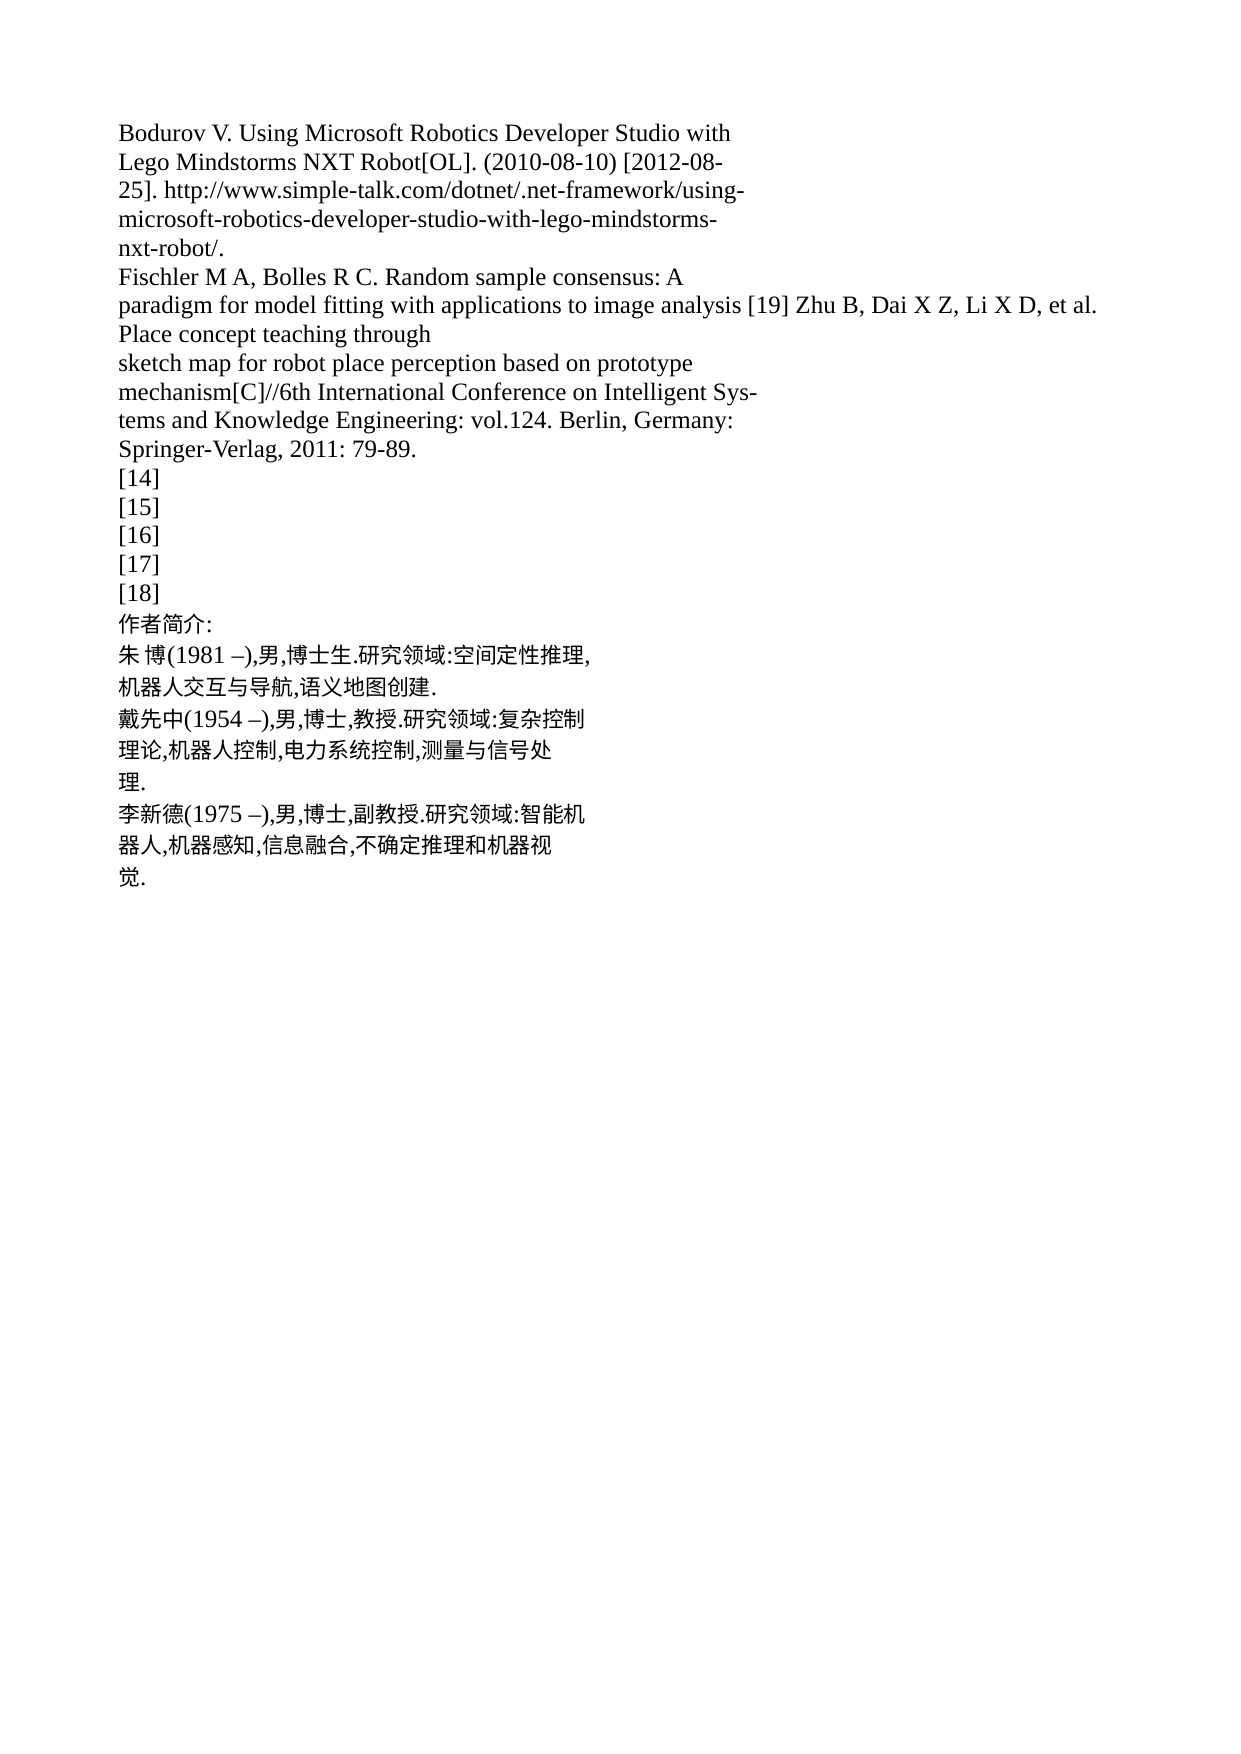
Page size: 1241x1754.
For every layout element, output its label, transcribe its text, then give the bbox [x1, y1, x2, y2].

text sketch map for robot place perception based on prototype [118, 348, 1122, 377]
text 戴先中(1954 –),男,博士,教授.研究领域:复杂控制 [118, 702, 1122, 733]
text [18] [118, 578, 1122, 607]
text 25]. http://www.simple-talk.com/dotnet/.net-framework/using- [118, 176, 1122, 204]
text tems and Knowledge Engineering: vol.124. Berlin, Germany: [118, 406, 1122, 434]
text nxt-robot/. [118, 233, 1122, 262]
text microsoft-robotics-developer-studio-with-lego-mindstorms- [118, 204, 1122, 233]
text Lego Mindstorms NXT Robot[OL]. (2010-08-10) [2012-08- [118, 147, 1122, 176]
text 器人,机器感知,信息融合,不确定推理和机器视 [118, 828, 1122, 860]
text [16] [118, 521, 1122, 549]
text 理论,机器人控制,电力系统控制,测量与信号处 [118, 733, 1122, 765]
text Springer-Verlag, 2011: 79-89. [118, 434, 1122, 463]
text 朱 博(1981 –),男,博士生.研究领域:空间定性推理, [118, 638, 1122, 670]
text 觉. [118, 860, 1122, 892]
text 作者简介: [118, 607, 1122, 638]
text 李新德(1975 –),男,博士,副教授.研究领域:智能机 [118, 797, 1122, 828]
text paradigm for model fitting with applications to image analysis [19] Zhu B, Dai X Z, Li X D, et al. Place concept teaching through [118, 291, 1122, 348]
text Bodurov V. Using Microsoft Robotics Developer Studio with [118, 118, 1122, 147]
text [15] [118, 492, 1122, 521]
text [14] [118, 463, 1122, 492]
text 理. [118, 765, 1122, 797]
text 机器人交互与导航,语义地图创建. [118, 670, 1122, 702]
text mechanism[C]//6th International Conference on Intelligent Sys- [118, 377, 1122, 406]
text [17] [118, 549, 1122, 578]
text Fischler M A, Bolles R C. Random sample consensus: A [118, 262, 1122, 291]
